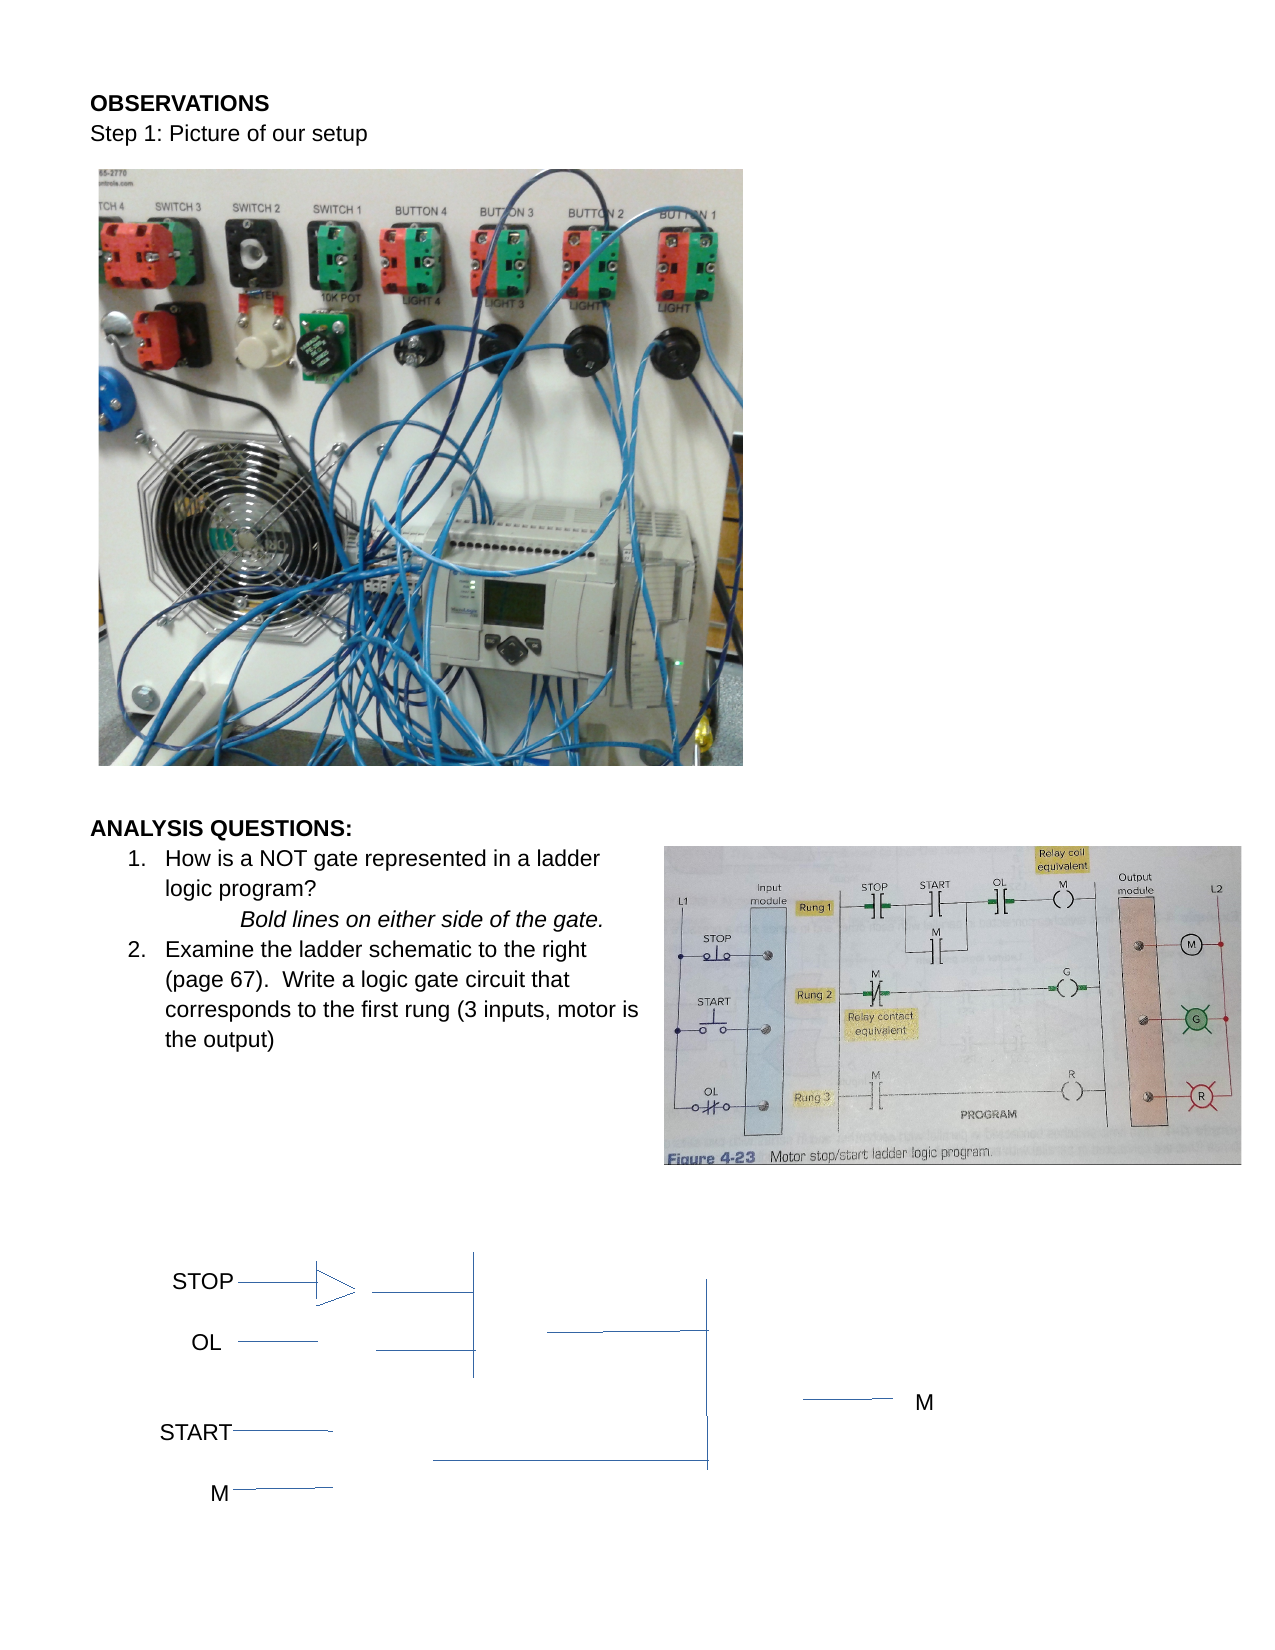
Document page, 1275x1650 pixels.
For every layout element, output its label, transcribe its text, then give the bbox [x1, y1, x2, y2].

text OBSERVATIONS [90, 90, 1185, 116]
text M [127, 1479, 1185, 1506]
text ANALYSIS QUESTIONS: [90, 815, 1185, 841]
text OL [127, 1328, 473, 1355]
list How is a NOT gate represented in a ladder logic program? [127, 845, 1185, 902]
text [474, 1268, 1185, 1294]
text Bold lines on either side of the gate. [90, 906, 664, 932]
text Step 1: Picture of our setup [90, 120, 1185, 146]
text [474, 1328, 706, 1355]
text [317, 1268, 473, 1294]
text M [707, 1389, 1185, 1415]
text START [127, 1419, 707, 1445]
list Examine the ladder schematic to the right (page 67). Write a logic gate circuit that corresponds to the first rung (3 inputs, motor is the output) [127, 936, 664, 1053]
text [708, 1419, 1185, 1445]
text [127, 1389, 706, 1415]
text STOP [127, 1268, 316, 1294]
picture [98, 169, 743, 766]
text [707, 1328, 1185, 1355]
picture [664, 846, 1242, 1165]
